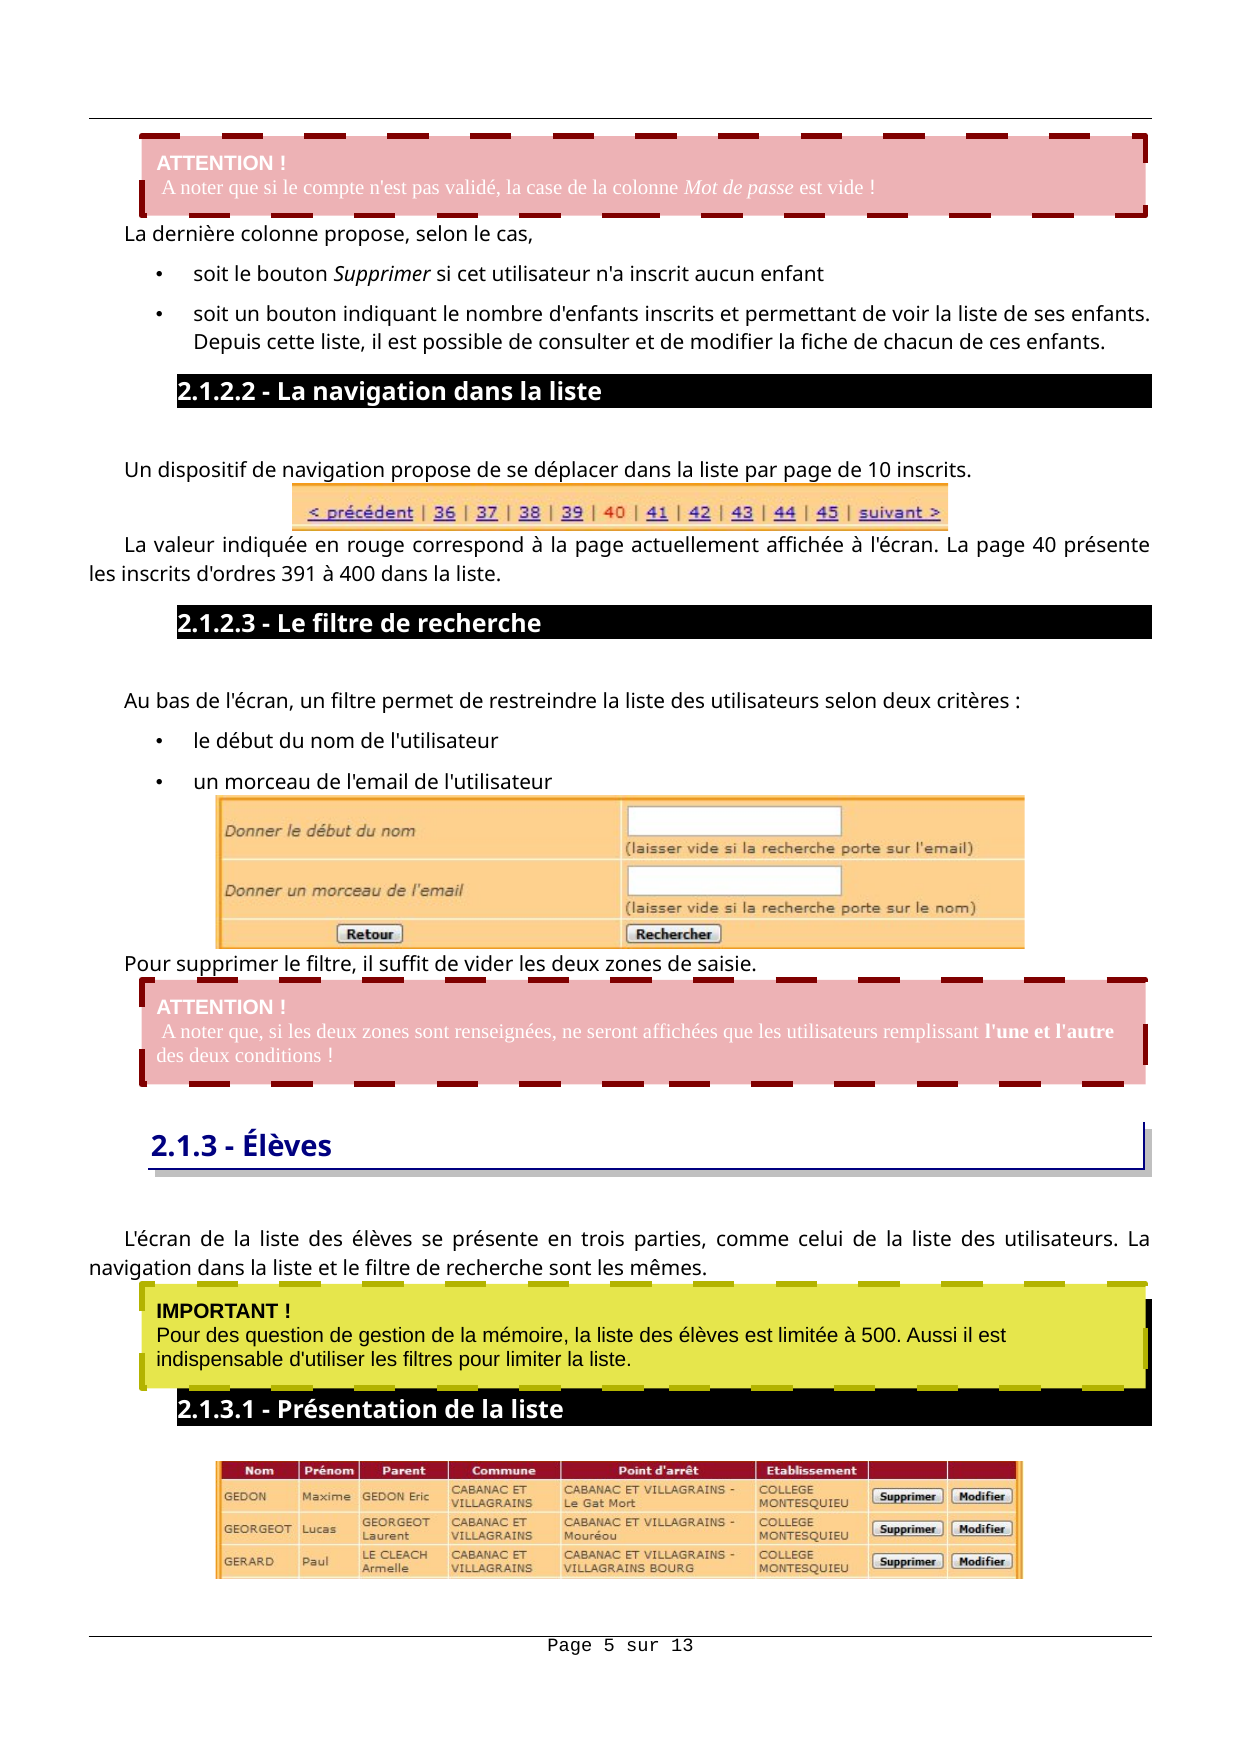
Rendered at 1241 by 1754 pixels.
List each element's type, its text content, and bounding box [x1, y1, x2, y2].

subtitle Présentation de la liste [177, 1299, 1152, 1426]
subtitle Le filtre de recherche [177, 605, 1152, 639]
text La dernière colonne propose, selon le cas, [88, 147, 1152, 247]
list soit un bouton indiquant le nombre d'enfants inscrits et permettant de voir la liste de ses enfants. Depuis cette liste, il est possible de consulter et de modifier la fiche de chacun de ces enfants. [156, 299, 1152, 356]
picture [215, 795, 1025, 949]
list un morceau de l'email de l'utilisateur [156, 767, 1152, 795]
list le début du nom de l'utilisateur [156, 727, 1152, 755]
subtitle La navigation dans la liste [177, 374, 1152, 408]
text Au bas de l'écran, un filtre permet de restreindre la liste des utilisateurs selon deux critères : [88, 686, 1152, 715]
list soit le bouton Supprimer si cet utilisateur n'a inscrit aucun enfant [156, 259, 1152, 287]
picture [292, 483, 949, 531]
text L'écran de la liste des élèves se présente en trois parties, comme celui de la liste des utilisateurs. La navigation dans la liste et le filtre de recherche sont les mêmes. [88, 1224, 1152, 1281]
subtitle Élèves [148, 1122, 1143, 1168]
text Pour supprimer le filtre, il suffit de vider les deux zones de saisie. [88, 807, 1152, 977]
text Un dispositif de navigation propose de se déplacer dans la liste par page de 10 inscrits. [88, 455, 1152, 483]
text La valeur indiquée en rouge correspond à la page actuellement affichée à l'écran. La page 40 présente les inscrits d'ordres 391 à 400 dans la liste. [88, 495, 1152, 587]
picture [215, 1461, 1025, 1579]
